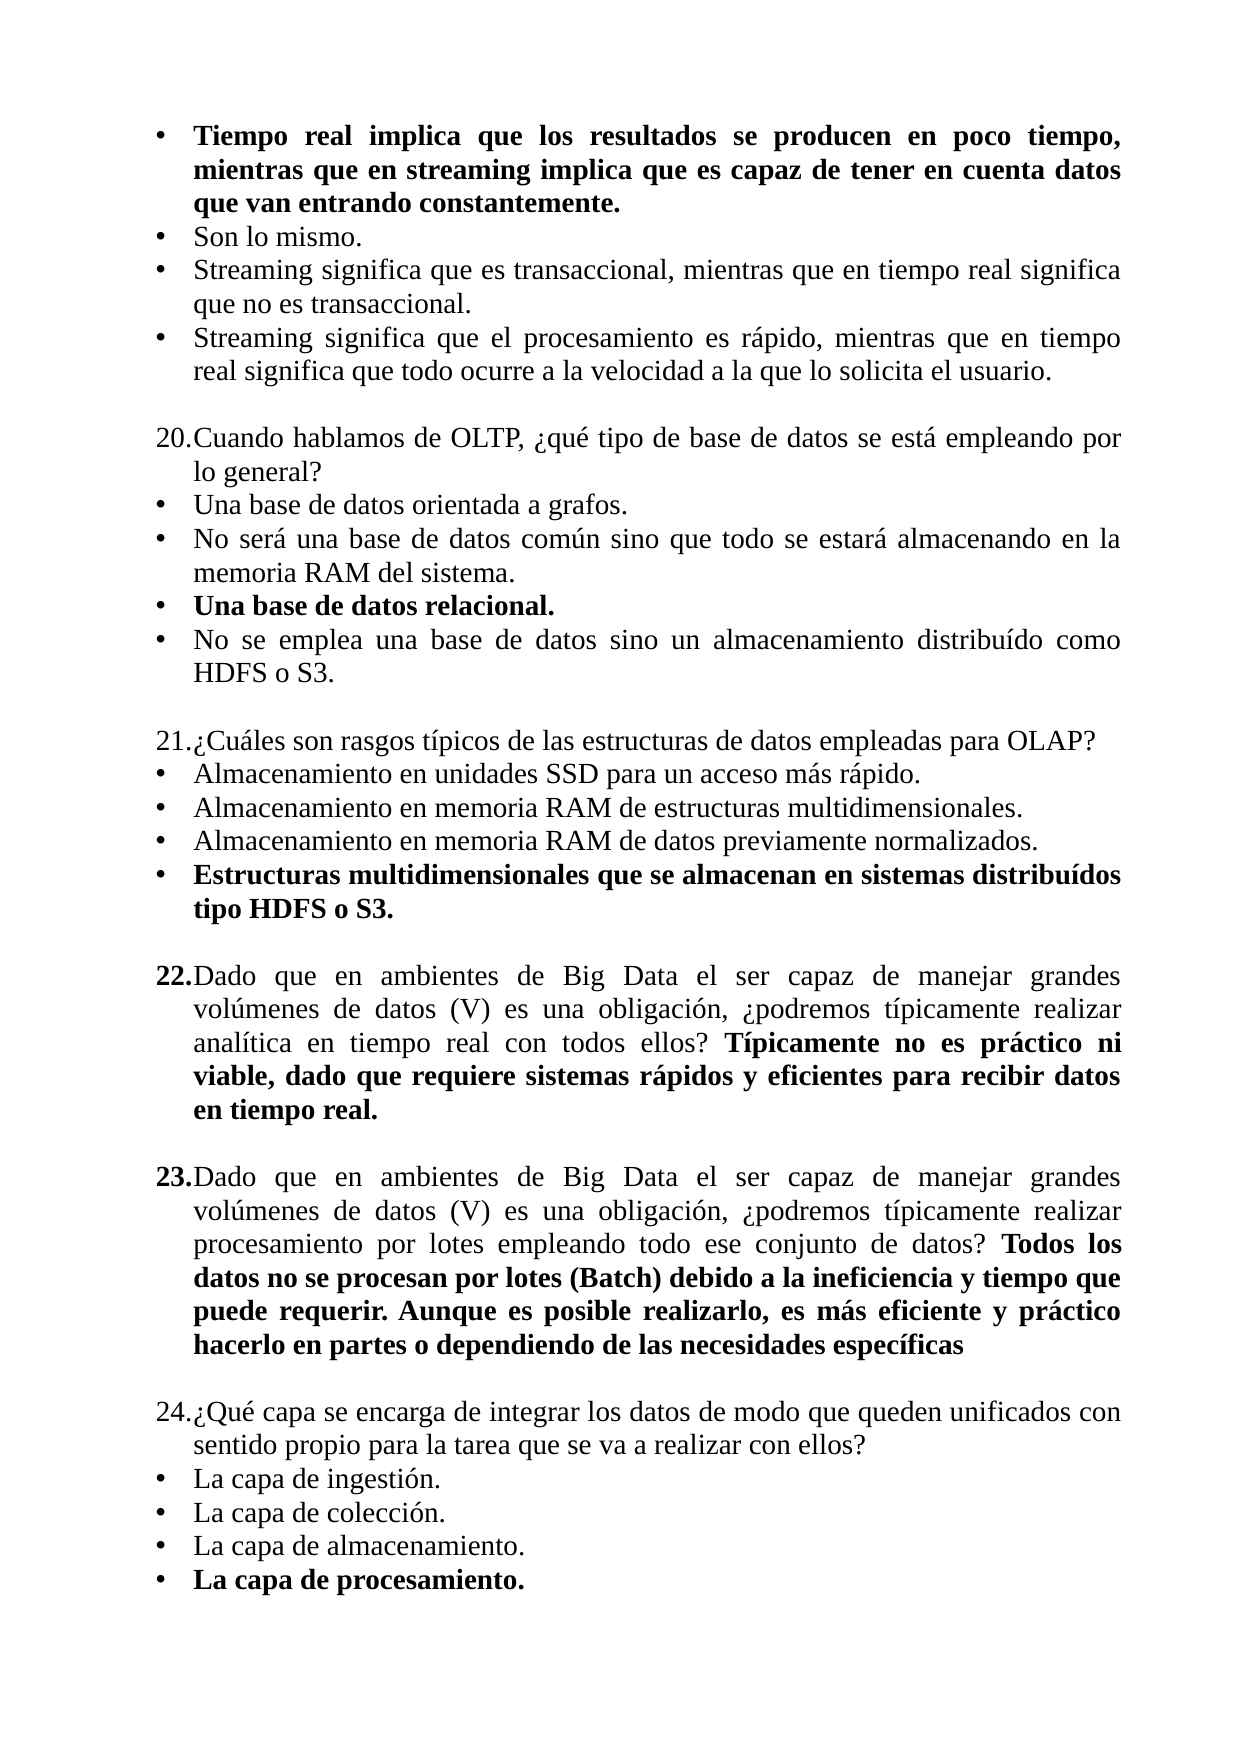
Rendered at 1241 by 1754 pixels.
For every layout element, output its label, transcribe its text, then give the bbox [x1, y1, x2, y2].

list ¿Qué capa se encarga de integrar los datos de modo que queden unificados con sentido propio para la tarea que se va a realizar con ellos? [156, 1394, 1122, 1461]
list Almacenamiento en memoria RAM de estructuras multidimensionales. [156, 790, 1122, 823]
list Almacenamiento en unidades SSD para un acceso más rápido. [156, 756, 1122, 790]
list La capa de ingestión. [156, 1461, 1122, 1495]
list Streaming significa que es transaccional, mientras que en tiempo real significa que no es transaccional. [156, 252, 1122, 320]
list La capa de procesamiento. [156, 1562, 1122, 1596]
list Almacenamiento en memoria RAM de datos previamente normalizados. [156, 823, 1122, 857]
list ¿Cuáles son rasgos típicos de las estructuras de datos empleadas para OLAP? [156, 723, 1122, 756]
list Una base de datos orientada a grafos. [156, 487, 1122, 521]
list No será una base de datos común sino que todo se estará almacenando en la memoria RAM del sistema. [156, 521, 1122, 588]
list Dado que en ambientes de Big Data el ser capaz de manejar grandes volúmenes de datos (V) es una obligación, ¿podremos típicamente realizar analítica en tiempo real con todos ellos? Típicamente no es práctico ni viable, dado que requiere sistemas rápidos y eficientes para recibir datos en tiempo real. [156, 958, 1122, 1126]
list La capa de almacenamiento. [156, 1528, 1122, 1562]
list Dado que en ambientes de Big Data el ser capaz de manejar grandes volúmenes de datos (V) es una obligación, ¿podremos típicamente realizar procesamiento por lotes empleando todo ese conjunto de datos? Todos los datos no se procesan por lotes (Batch) debido a la ineficiencia y tiempo que puede requerir. Aunque es posible realizarlo, es más eficiente y práctico hacerlo en partes o dependiendo de las necesidades específicas [156, 1159, 1122, 1360]
list Una base de datos relacional. [156, 588, 1122, 622]
list Tiempo real implica que los resultados se producen en poco tiempo, mientras que en streaming implica que es capaz de tener en cuenta datos que van entrando constantemente. [156, 118, 1122, 219]
list La capa de colección. [156, 1495, 1122, 1528]
list Estructuras multidimensionales que se almacenan en sistemas distribuídos tipo HDFS o S3. [156, 857, 1122, 924]
list Son lo mismo. [156, 219, 1122, 252]
list Cuando hablamos de OLTP, ¿qué tipo de base de datos se está empleando por lo general? [156, 420, 1122, 487]
list No se emplea una base de datos sino un almacenamiento distribuído como HDFS o S3. [156, 622, 1122, 689]
list Streaming significa que el procesamiento es rápido, mientras que en tiempo real significa que todo ocurre a la velocidad a la que lo solicita el usuario. [156, 320, 1122, 387]
